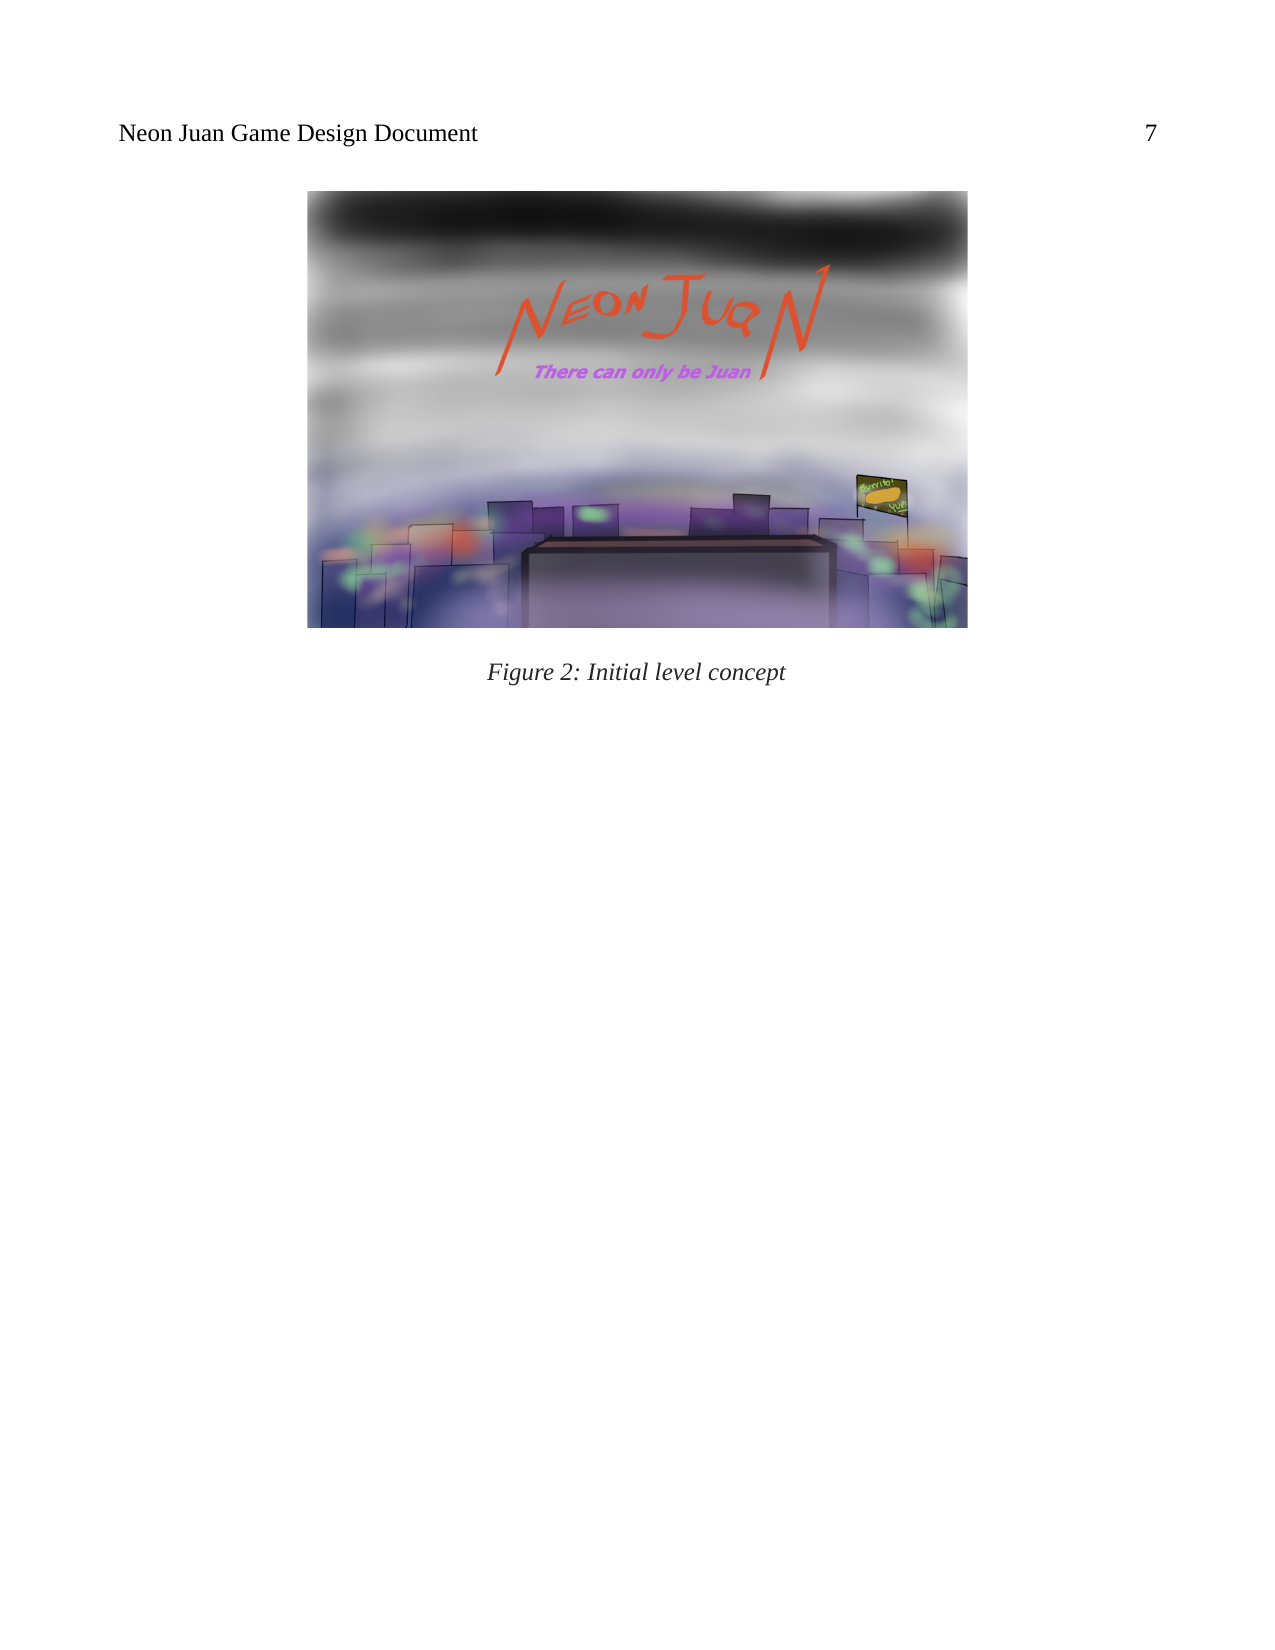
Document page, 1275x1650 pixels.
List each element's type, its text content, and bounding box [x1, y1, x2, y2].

text Figure 2: Initial level concept [118, 176, 1157, 685]
picture [307, 191, 968, 628]
